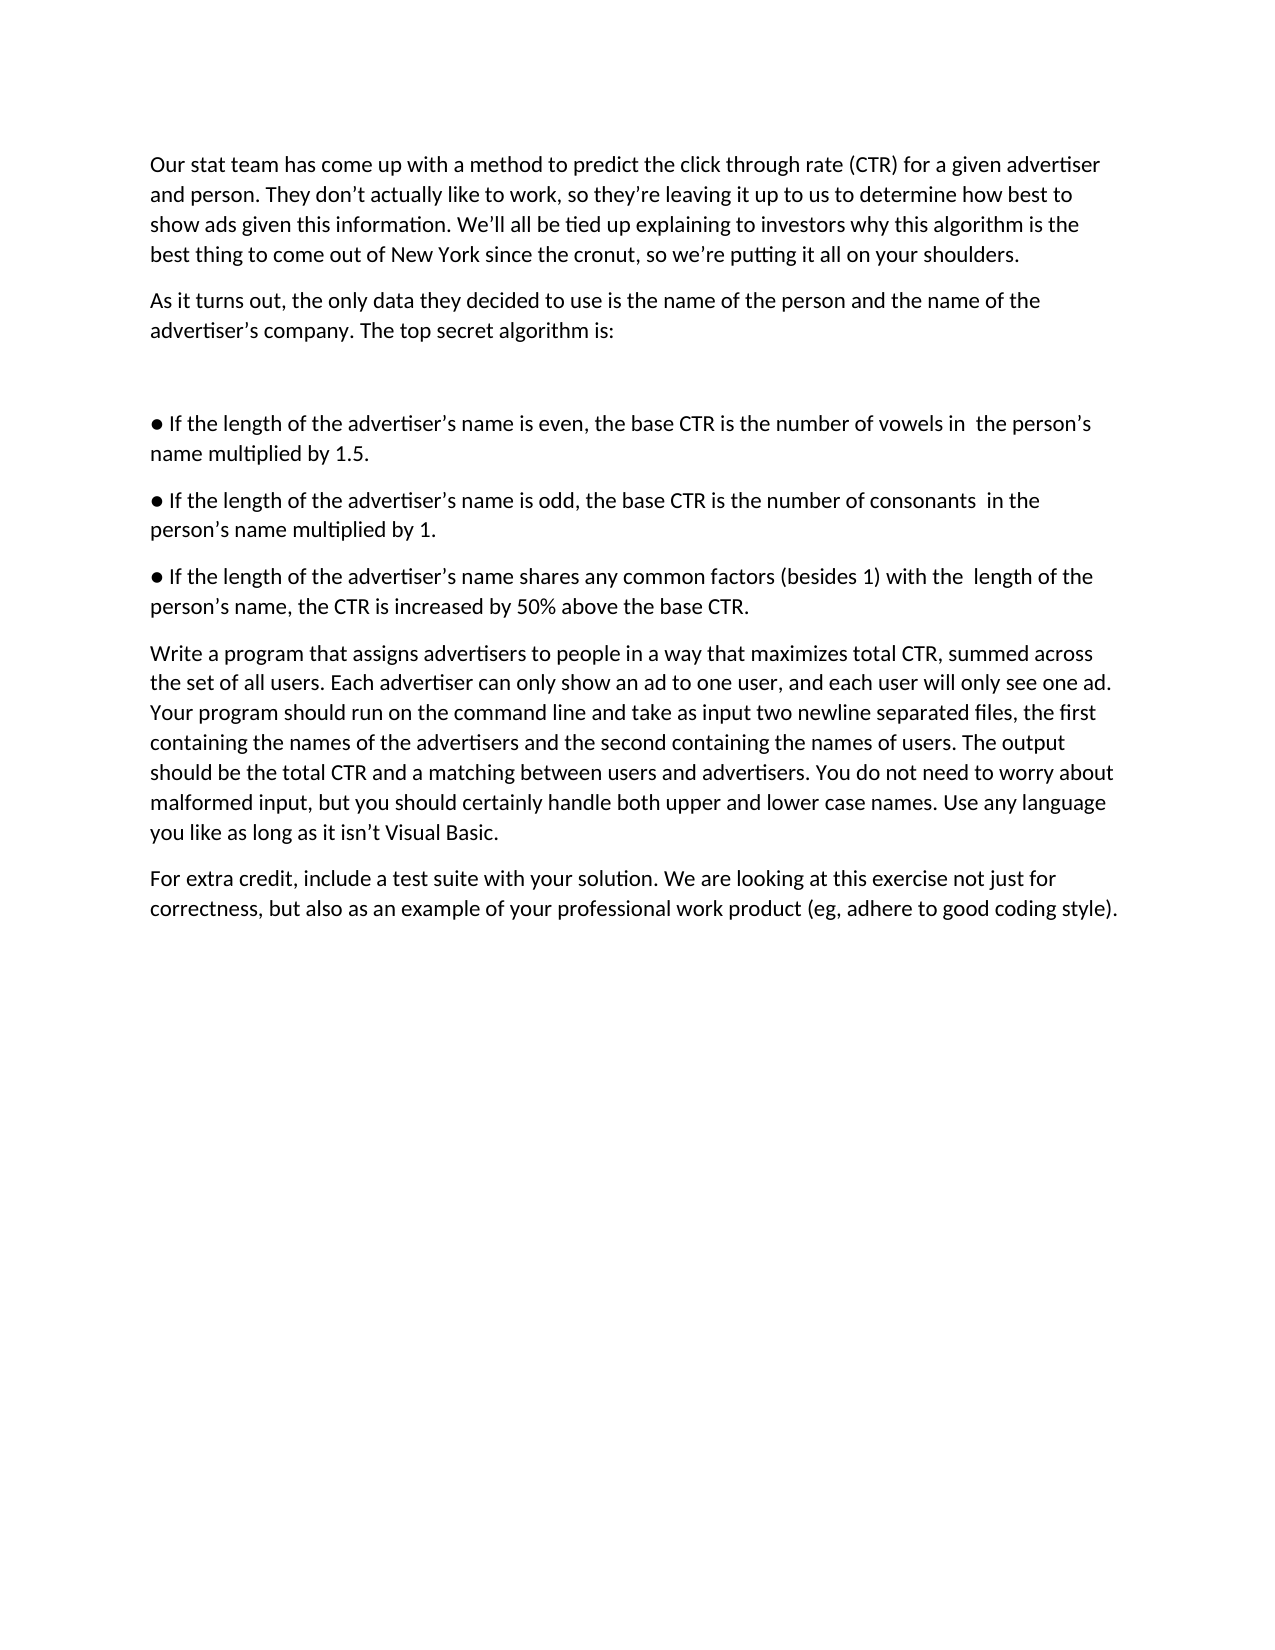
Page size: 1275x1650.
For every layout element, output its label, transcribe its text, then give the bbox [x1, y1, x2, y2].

text As it turns out, the only data they decided to use is the name of the person and the name of the advertiser’s company. The top secret algorithm is: [150, 286, 1125, 344]
text Write a program that assigns advertisers to people in a way that maximizes total CTR, summed across the set of all users. Each advertiser can only show an ad to one user, and each user will only see one ad. Your program should run on the command line and take as input two newline separated files, the first containing the names of the advertisers and the second containing the names of users. The output should be the total CTR and a matching between users and advertisers. You do not need to worry about malformed input, but you should certainly handle both upper and lower case names. Use any language you like as long as it isn’t Visual Basic. [150, 639, 1125, 846]
text ● If the length of the advertiser’s name is even, the base CTR is the number of vowels in the person’s name multiplied by 1.5. [150, 409, 1125, 467]
text ● If the length of the advertiser’s name shares any common factors (besides 1) with the length of the person’s name, the CTR is increased by 50% above the base CTR. [150, 562, 1125, 620]
text For extra credit, include a test suite with your solution. We are looking at this exercise not just for correctness, but also as an example of your professional work product (eg, adhere to good coding style). [150, 864, 1125, 922]
text Our stat team has come up with a method to predict the click through rate (CTR) for a given advertiser and person. They don’t actually like to work, so they’re leaving it up to us to determine how best to show ads given this information. We’ll all be tied up explaining to investors why this algorithm is the best thing to come out of New York since the cronut, so we’re putting it all on your shoulders. [150, 150, 1125, 268]
text ● If the length of the advertiser’s name is odd, the base CTR is the number of consonants in the person’s name multiplied by 1. [150, 486, 1125, 544]
